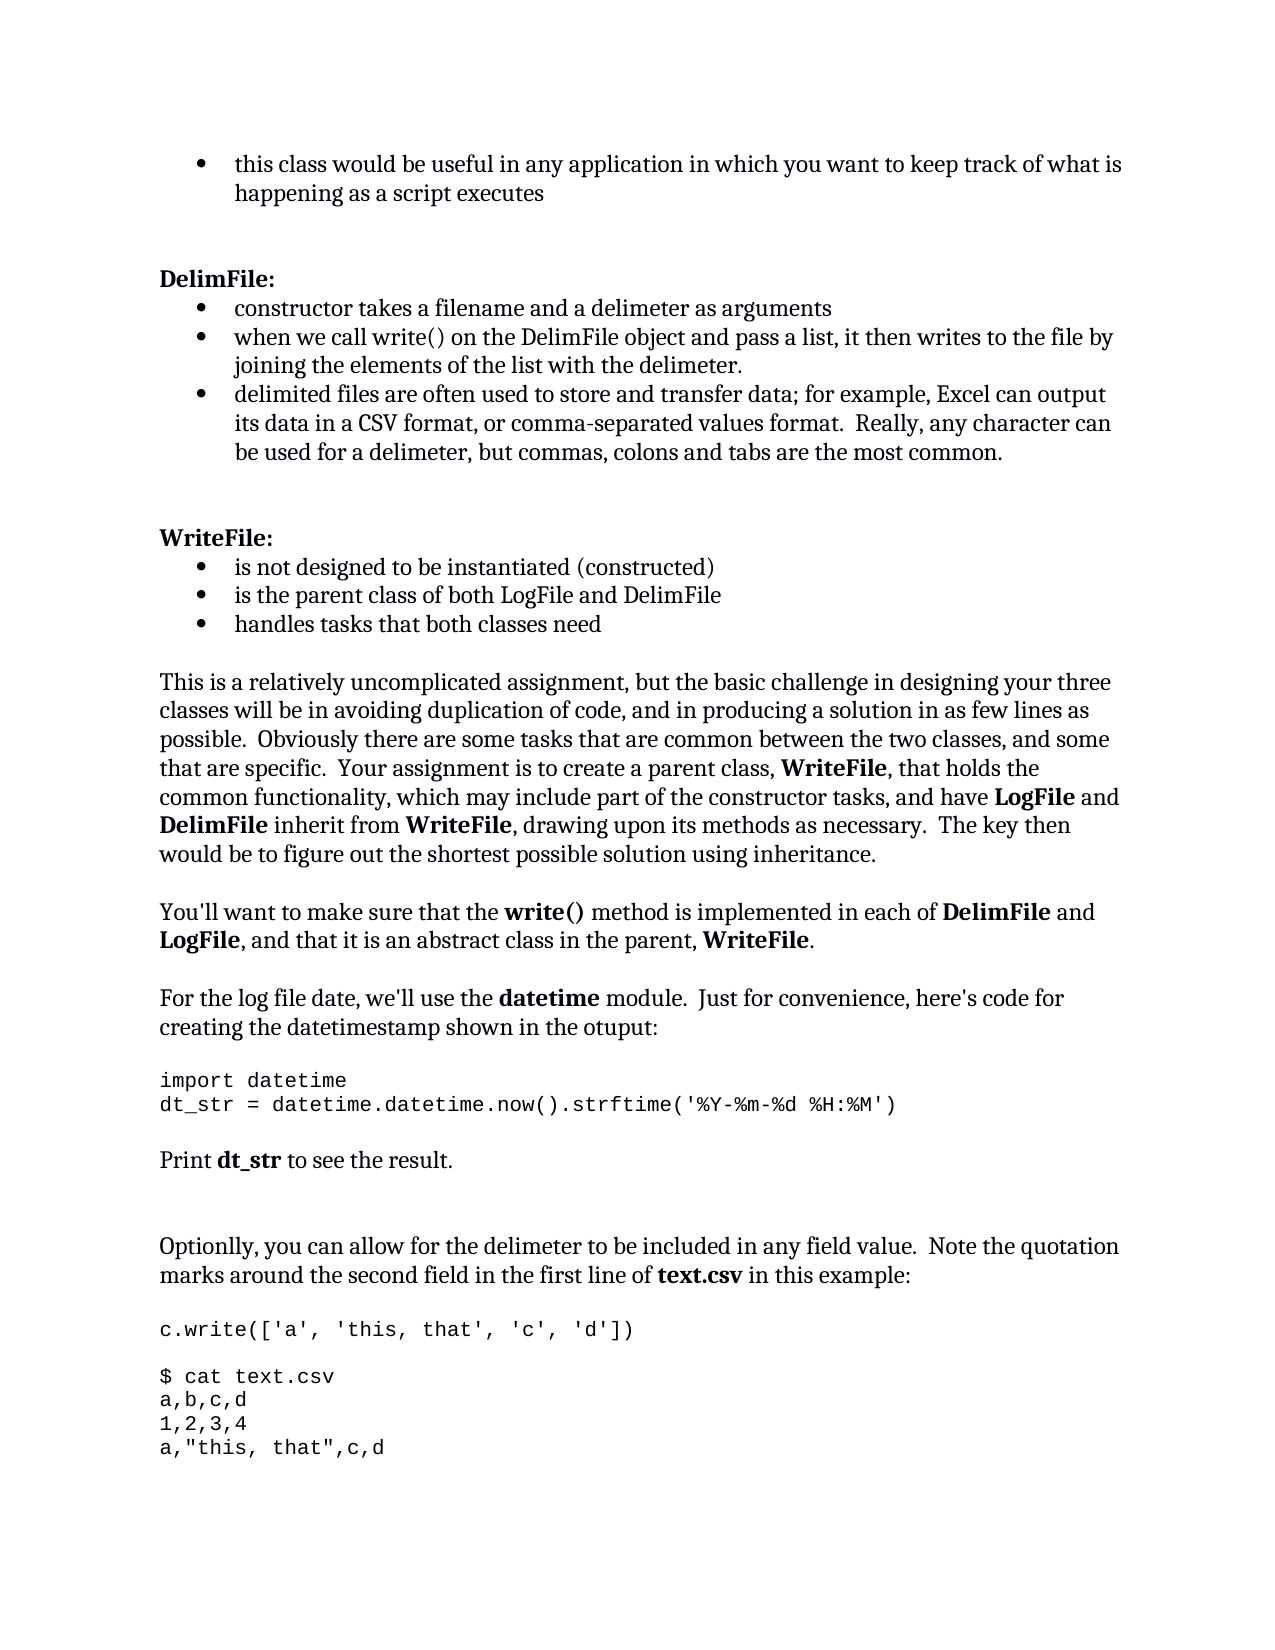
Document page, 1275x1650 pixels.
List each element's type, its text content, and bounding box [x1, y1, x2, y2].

list delimited files are often used to store and transfer data; for example, Excel can output its data in a CSV format, or comma-separated values format. Really, any character can be used for a delimeter, but commas, colons and tabs are the most common. [197, 380, 1125, 466]
text For the log file date, we'll use the datetime module. Just for convenience, here's code for creating the datetimestamp shown in the otuput: [159, 984, 1125, 1041]
text WriteFile: [159, 524, 1125, 552]
list this class would be useful in any application in which you want to keep track of what is happening as a script executes [197, 150, 1125, 207]
list is the parent class of both LogFile and DelimFile [197, 581, 1125, 610]
text a,b,c,d [159, 1389, 1125, 1413]
list is not designed to be instantiated (constructed) [197, 552, 1125, 581]
text DelimFile: [159, 265, 1125, 294]
text 1,2,3,4 [159, 1413, 1125, 1437]
text $ cat text.csv [159, 1366, 1125, 1389]
text c.write(['a', 'this, that', 'c', 'd']) [159, 1318, 1125, 1342]
text dt_str = datetime.datetime.now().strftime('%Y-%m-%d %H:%M') [159, 1094, 1125, 1117]
text Optionlly, you can allow for the delimeter to be included in any field value. Note the quotation marks around the second field in the first line of text.csv in this example: [159, 1232, 1125, 1290]
text You'll want to make sure that the write() method is implemented in each of DelimFile and LogFile, and that it is an abstract class in the parent, WriteFile. [159, 897, 1125, 955]
text This is a relatively uncomplicated assignment, but the basic challenge in designing your three classes will be in avoiding duplication of code, and in producing a solution in as few lines as possible. Obviously there are some tasks that are common between the two classes, and some that are specific. Your assignment is to create a parent class, WriteFile, that holds the common functionality, which may include part of the constructor tasks, and have LogFile and DelimFile inherit from WriteFile, drawing upon its methods as necessary. The key then would be to figure out the shortest possible solution using inheritance. [159, 667, 1125, 869]
text import datetime [159, 1070, 1125, 1094]
text Print dt_str to see the result. [159, 1146, 1125, 1175]
list constructor takes a filename and a delimeter as arguments [197, 294, 1125, 322]
text a,"this, that",c,d [159, 1437, 1125, 1460]
list when we call write() on the DelimFile object and pass a list, it then writes to the file by joining the elements of the list with the delimeter. [197, 322, 1125, 380]
list handles tasks that both classes need [197, 610, 1125, 639]
